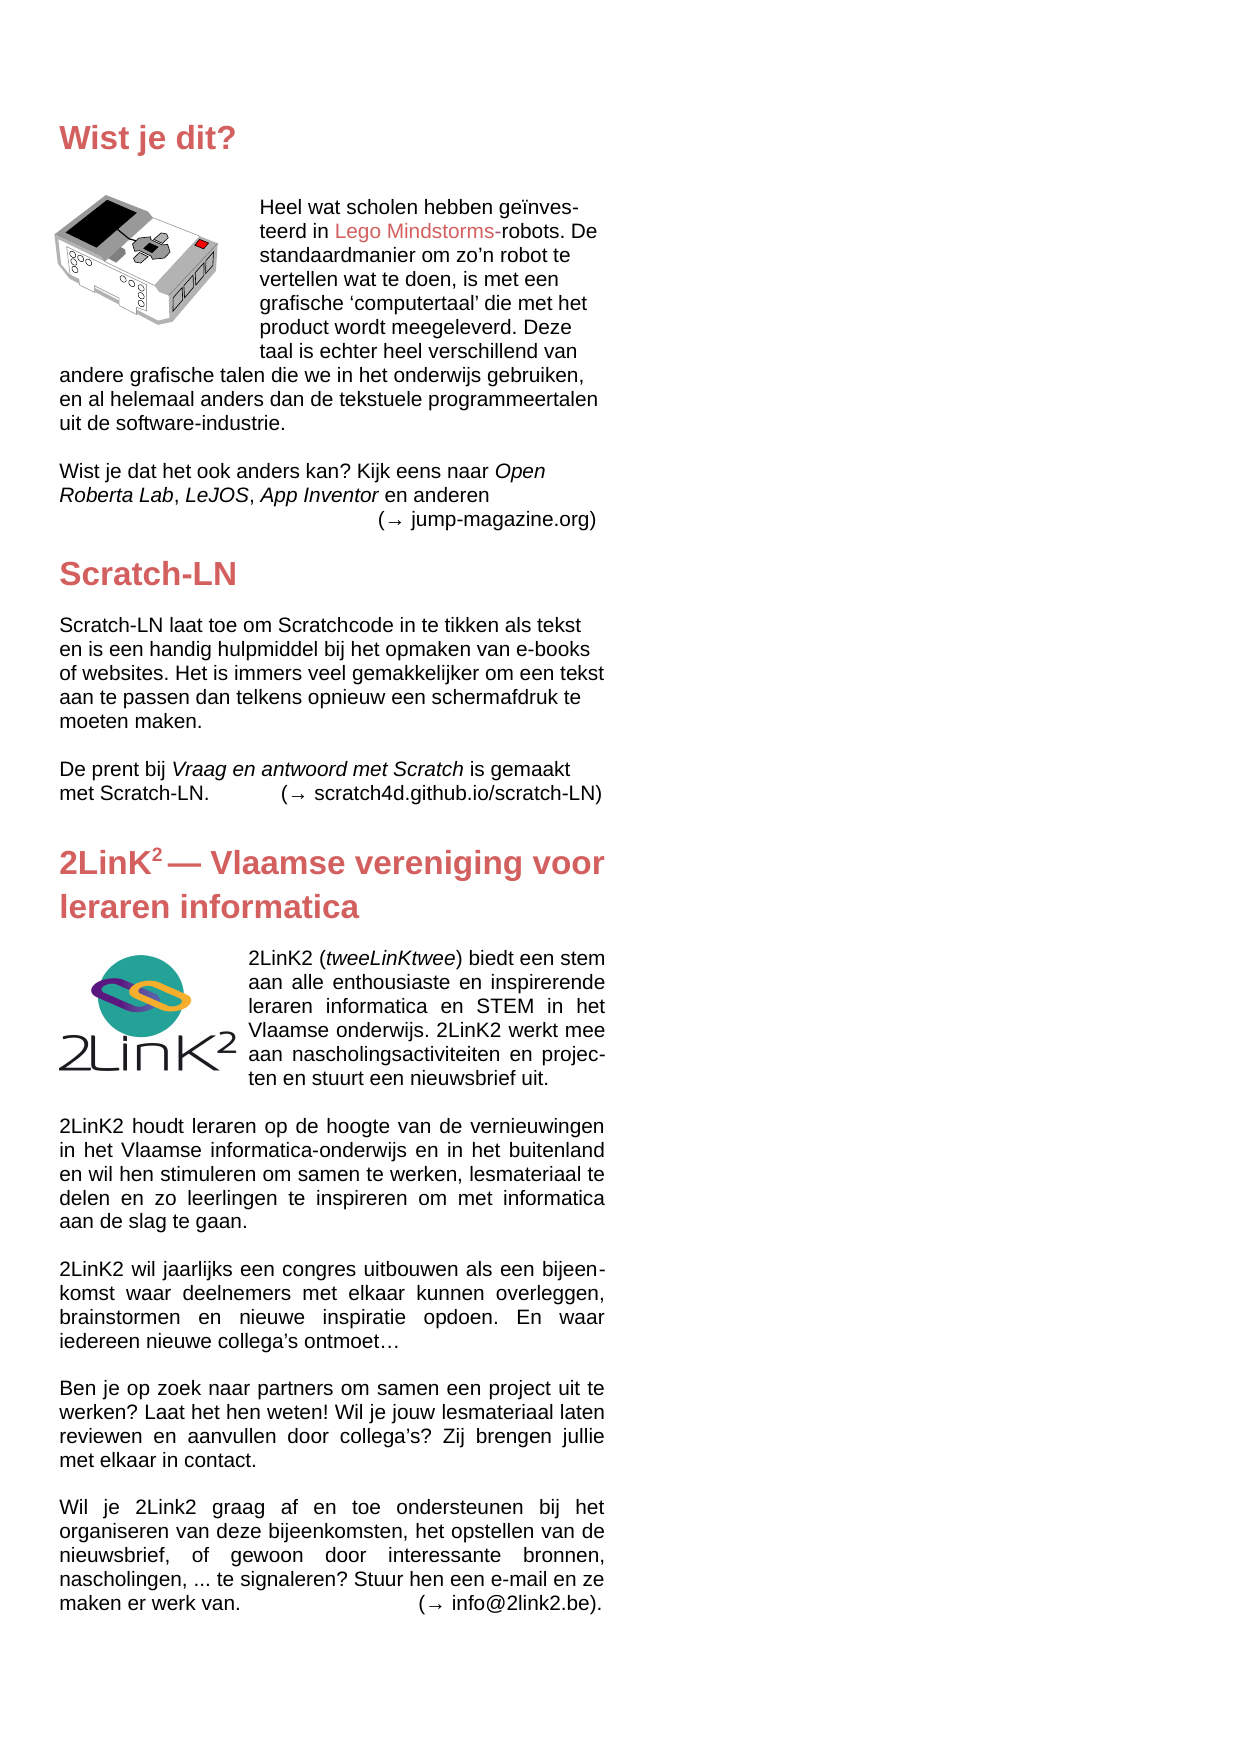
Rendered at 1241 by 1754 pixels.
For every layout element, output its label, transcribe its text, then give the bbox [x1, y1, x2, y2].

text Wil je 2Link2 graag af en toe ondersteunen bij het organiseren van deze bijeenkomsten, het opstellen van de nieuwsbrief, of gewoon door interessante bronnen, nascholingen, ... te signaleren? Stuur hen een e-mail en ze maken er werk van. (→ info@2link2.be). [59, 1495, 605, 1615]
text 2LinK2 — Vlaamse vereniging voor leraren informatica [59, 843, 605, 926]
text Wist je dat het ook anders kan? Kijk eens naar Open Roberta Lab, LeJOS, App Inventor en anderen [59, 458, 605, 506]
text 2LinK2 (tweeLinKtwee) biedt een stem aan alle enthousiaste en inspirerende leraren informatica en STEM in het Vlaamse onderwijs. 2LinK2 werkt mee aan nascho­lingsactiviteiten en projec­ten en stuurt een nieuws­brief uit. [59, 946, 605, 1090]
text Heel wat scholen hebben geïnves­teerd in Lego Mindstorms-robots. De standaardmanier om zo’n robot te vertellen wat te doen, is met een grafische ‘computertaal’ die met het product wordt meegeleverd. Deze taal is echter heel verschillend van andere grafische talen die we in het onderwijs gebruiken, en al helemaal anders dan de tekstuele programmeertalen uit de software-industrie. [59, 195, 605, 434]
text 2LinK2 houdt leraren op de hoogte van de vernieuwingen in het Vlaamse informatica-onderwijs en in het buitenland en wil hen stimuleren om samen te werken, lesmateriaal te delen en zo leerlingen te inspireren om met informatica aan de slag te gaan. [59, 1113, 605, 1233]
text Wist je dit? [59, 118, 605, 157]
text 2LinK2 wil jaarlijks een congres uitbouwen als een bijeen­komst waar deelnemers met elkaar kunnen overleggen, brain­stormen en nieuwe inspiratie opdoen. En waar iedereen nieuwe collega’s ontmoet… [59, 1257, 605, 1352]
text De prent bij Vraag en ant­woord met Scratch is gemaakt met Scratch-LN. (→ scratch4d.github.io/scratch-LN) [59, 757, 605, 805]
text Scratch-LN laat toe om Scratch­code in te tikken als tekst en is een handig hulpmiddel bij het opmaken van e-books of websi­tes. Het is immers veel gemakkelijker om een tekst aan te passen dan telkens opnieuw een scherm­af­druk te moeten maken. [59, 613, 605, 733]
text Scratch-LN [59, 554, 605, 593]
picture [59, 955, 237, 1071]
text Ben je op zoek naar partners om samen een project uit te werken? Laat het hen weten! Wil je jouw lesmateriaal laten reviewen en aanvullen door collega’s? Zij brengen jullie met elkaar in contact. [59, 1376, 605, 1472]
text (→ jump-magazine.org) [59, 506, 605, 530]
